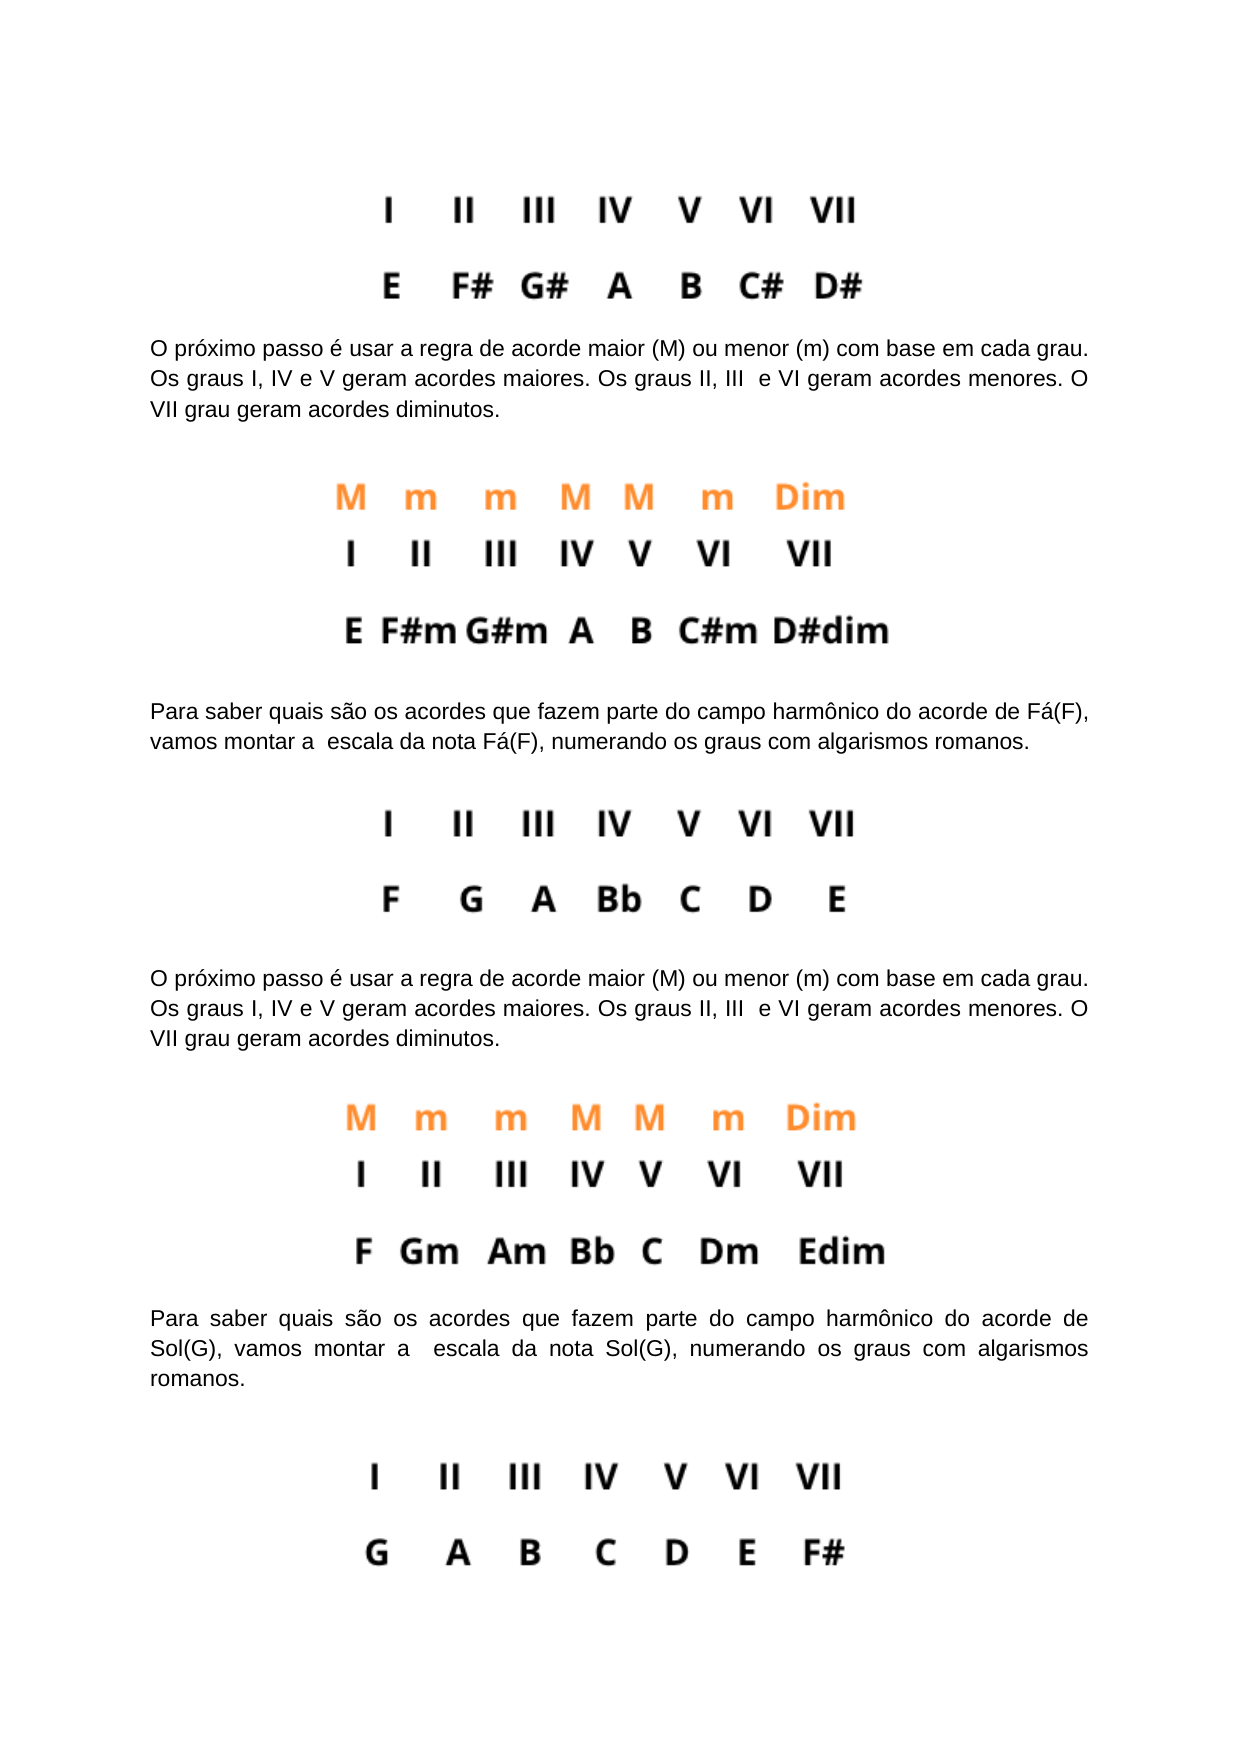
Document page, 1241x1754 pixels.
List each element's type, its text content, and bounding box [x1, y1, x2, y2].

picture [342, 1425, 898, 1597]
picture [356, 150, 884, 332]
text O próximo passo é usar a regra de acorde maior (M) ou menor (m) com base em cada grau. Os graus I, IV e V geram acordes maiores. Os graus II, III e VI geram acordes menores. O VII grau geram acordes diminutos. [150, 965, 1090, 1051]
text Para saber quais são os acordes que fazem parte do campo harmônico do acorde de Fá(F), vamos montar a escala da nota Fá(F), numerando os graus com algarismos romanos. [150, 698, 1090, 754]
text O próximo passo é usar a regra de acorde maior (M) ou menor (m) com base em cada grau. Os graus I, IV e V geram acordes maiores. Os graus II, III e VI geram acordes menores. O VII grau geram acordes diminutos. [150, 335, 1090, 422]
picture [330, 1085, 910, 1302]
text Para saber quais são os acordes que fazem parte do campo harmônico do acorde de Sol(G), vamos montar a escala da nota Sol(G), numerando os graus com algarismos romanos. [150, 1305, 1090, 1392]
picture [365, 788, 875, 931]
picture [323, 456, 917, 664]
